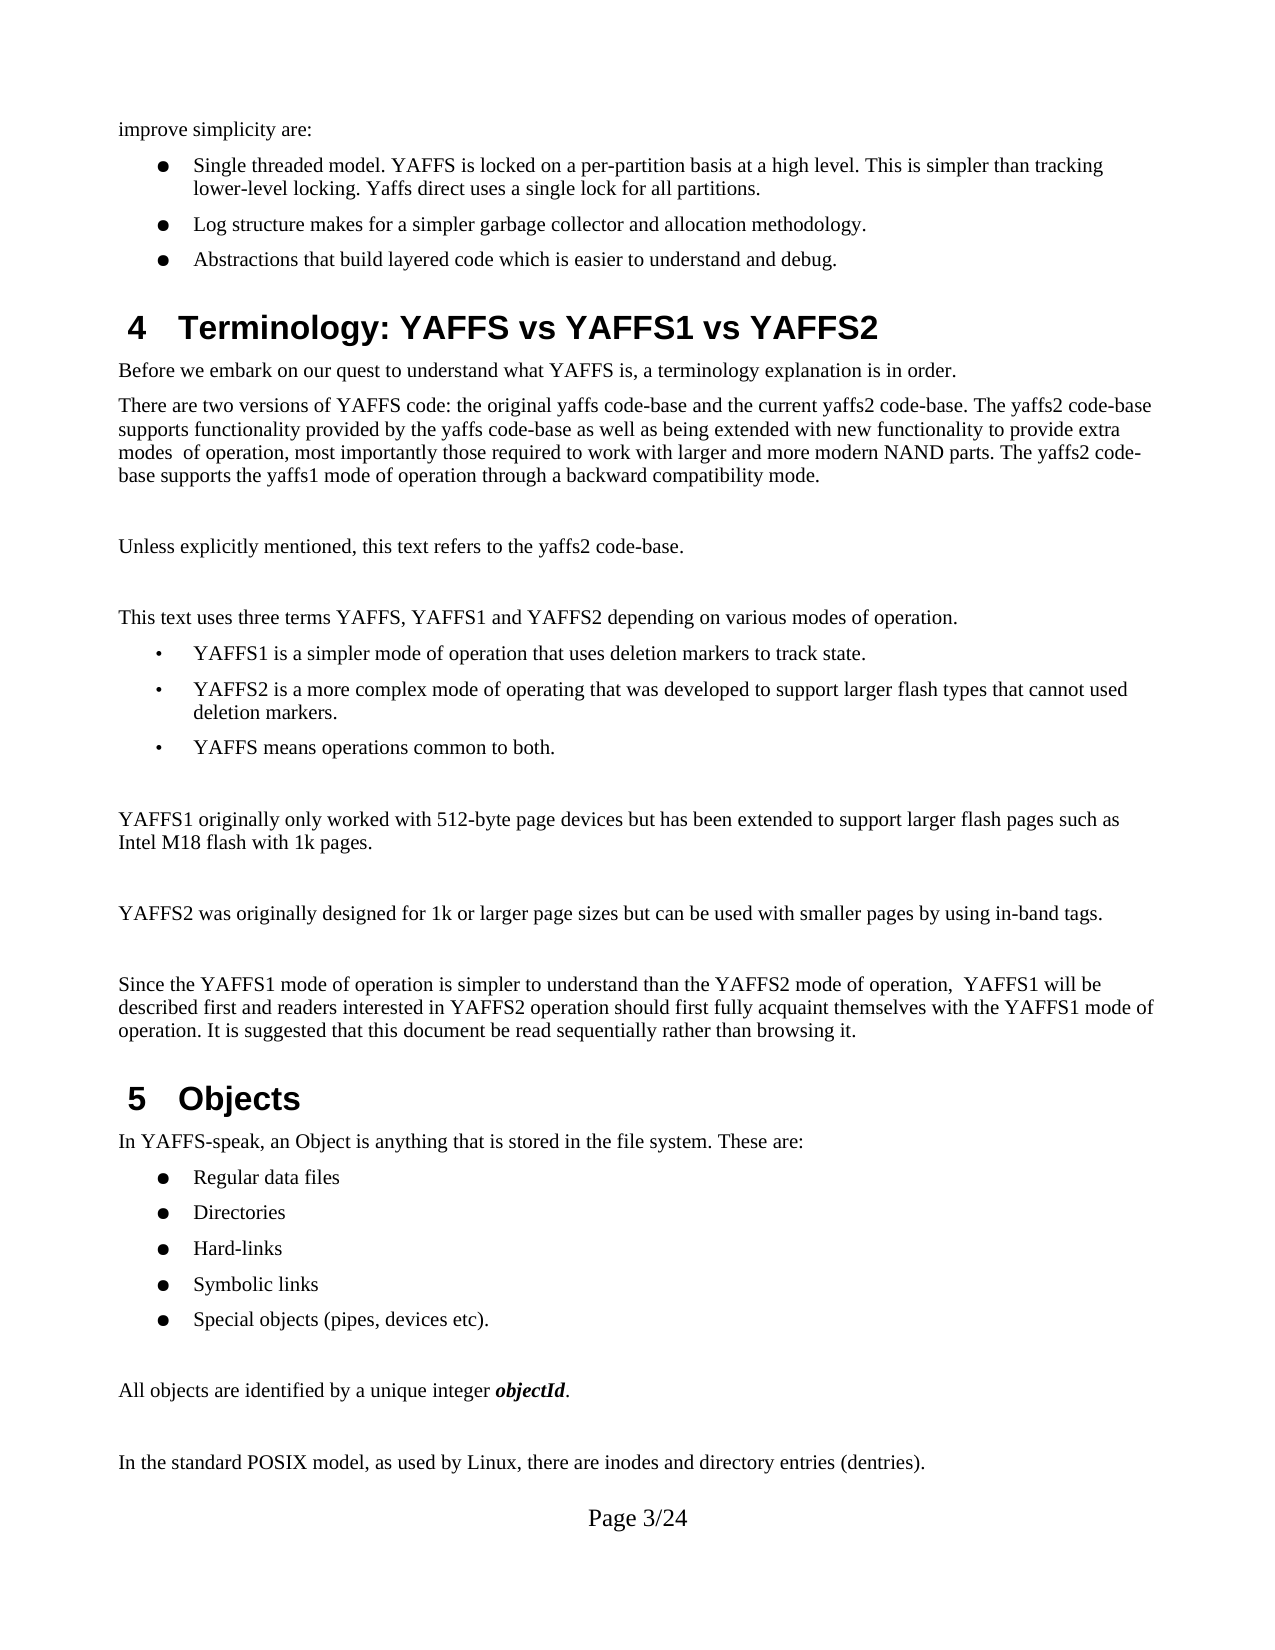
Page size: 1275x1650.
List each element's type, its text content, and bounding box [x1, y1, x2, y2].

list Log structure makes for a simpler garbage collector and allocation methodology. [156, 212, 1157, 236]
list YAFFS2 is a more complex mode of operating that was developed to support larger flash types that cannot used deletion markers. [156, 677, 1157, 724]
subtitle Objects [118, 1080, 1157, 1117]
text Unless explicitly mentioned, this text refers to the yaffs2 code-base. [118, 535, 1157, 558]
list Special objects (pipes, devices etc). [156, 1308, 1157, 1331]
text Since the YAFFS1 mode of operation is simpler to understand than the YAFFS2 mode of operation, YAFFS1 will be described first and readers interested in YAFFS2 operation should first fully acquaint themselves with the YAFFS1 mode of operation. It is suggested that this document be read sequentially rather than browsing it. [118, 973, 1157, 1042]
text YAFFS1 originally only worked with 512-byte page devices but has been extended to support larger flash pages such as Intel M18 flash with 1k pages. [118, 807, 1157, 854]
text Before we embark on our quest to understand what YAFFS is, a terminology explanation is in order. [118, 359, 1157, 382]
text In the standard POSIX model, as used by Linux, there are inodes and directory entries (dentries). [118, 1451, 1157, 1474]
list Regular data files [156, 1166, 1157, 1189]
text YAFFS2 was originally designed for 1k or larger page sizes but can be used with smaller pages by using in-band tags. [118, 902, 1157, 925]
text In YAFFS-speak, an Object is anything that is stored in the file system. These are: [118, 1130, 1157, 1153]
list YAFFS1 is a simpler mode of operation that uses deletion markers to track state. [156, 642, 1157, 665]
list Hard-links [156, 1237, 1157, 1260]
subtitle Terminology: YAFFS vs YAFFS1 vs YAFFS2 [118, 309, 1157, 346]
list Directories [156, 1201, 1157, 1224]
text This text uses three terms YAFFS, YAFFS1 and YAFFS2 depending on various modes of operation. [118, 606, 1157, 629]
text All objects are identified by a unique integer objectId. [118, 1379, 1157, 1402]
text There are two versions of YAFFS code: the original yaffs code-base and the current yaffs2 code-base. The yaffs2 code-base supports functionality provided by the yaffs code-base as well as being extended with new functionality to provide extra modes of operation, most importantly those required to work with larger and more modern NAND parts. The yaffs2 code-base supports the yaffs1 mode of operation through a backward compatibility mode. [118, 394, 1157, 487]
list Abstractions that build layered code which is easier to understand and debug. [156, 248, 1157, 271]
list Symbolic links [156, 1272, 1157, 1296]
list Single threaded model. YAFFS is locked on a per-partition basis at a high level. This is simpler than tracking lower-level locking. Yaffs direct uses a single lock for all partitions. [156, 154, 1157, 200]
list YAFFS means operations common to both. [156, 736, 1157, 759]
text improve simplicity are: [118, 118, 1157, 141]
